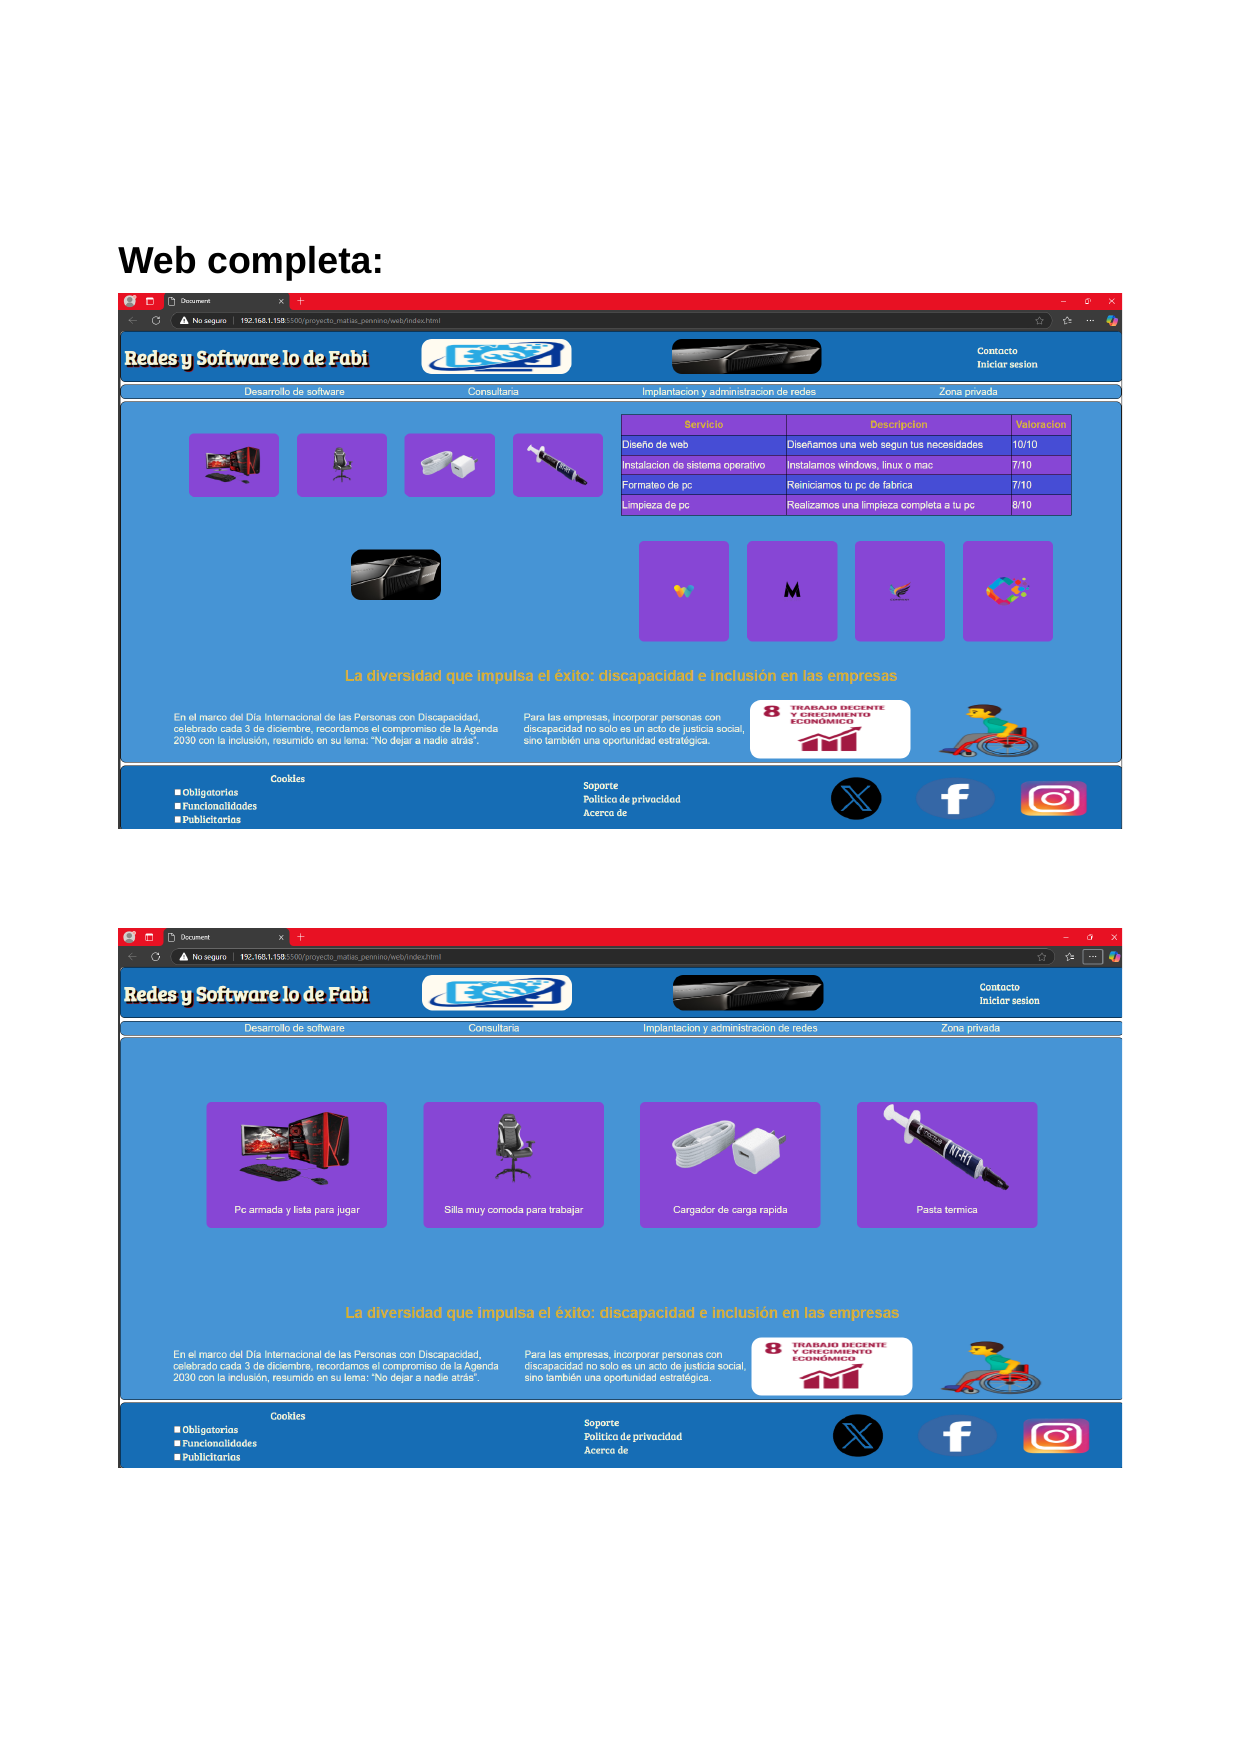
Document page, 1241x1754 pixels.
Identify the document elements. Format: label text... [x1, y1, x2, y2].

picture [118, 928, 1123, 1468]
subtitle Web completa: [118, 238, 1122, 281]
picture [118, 293, 1123, 829]
